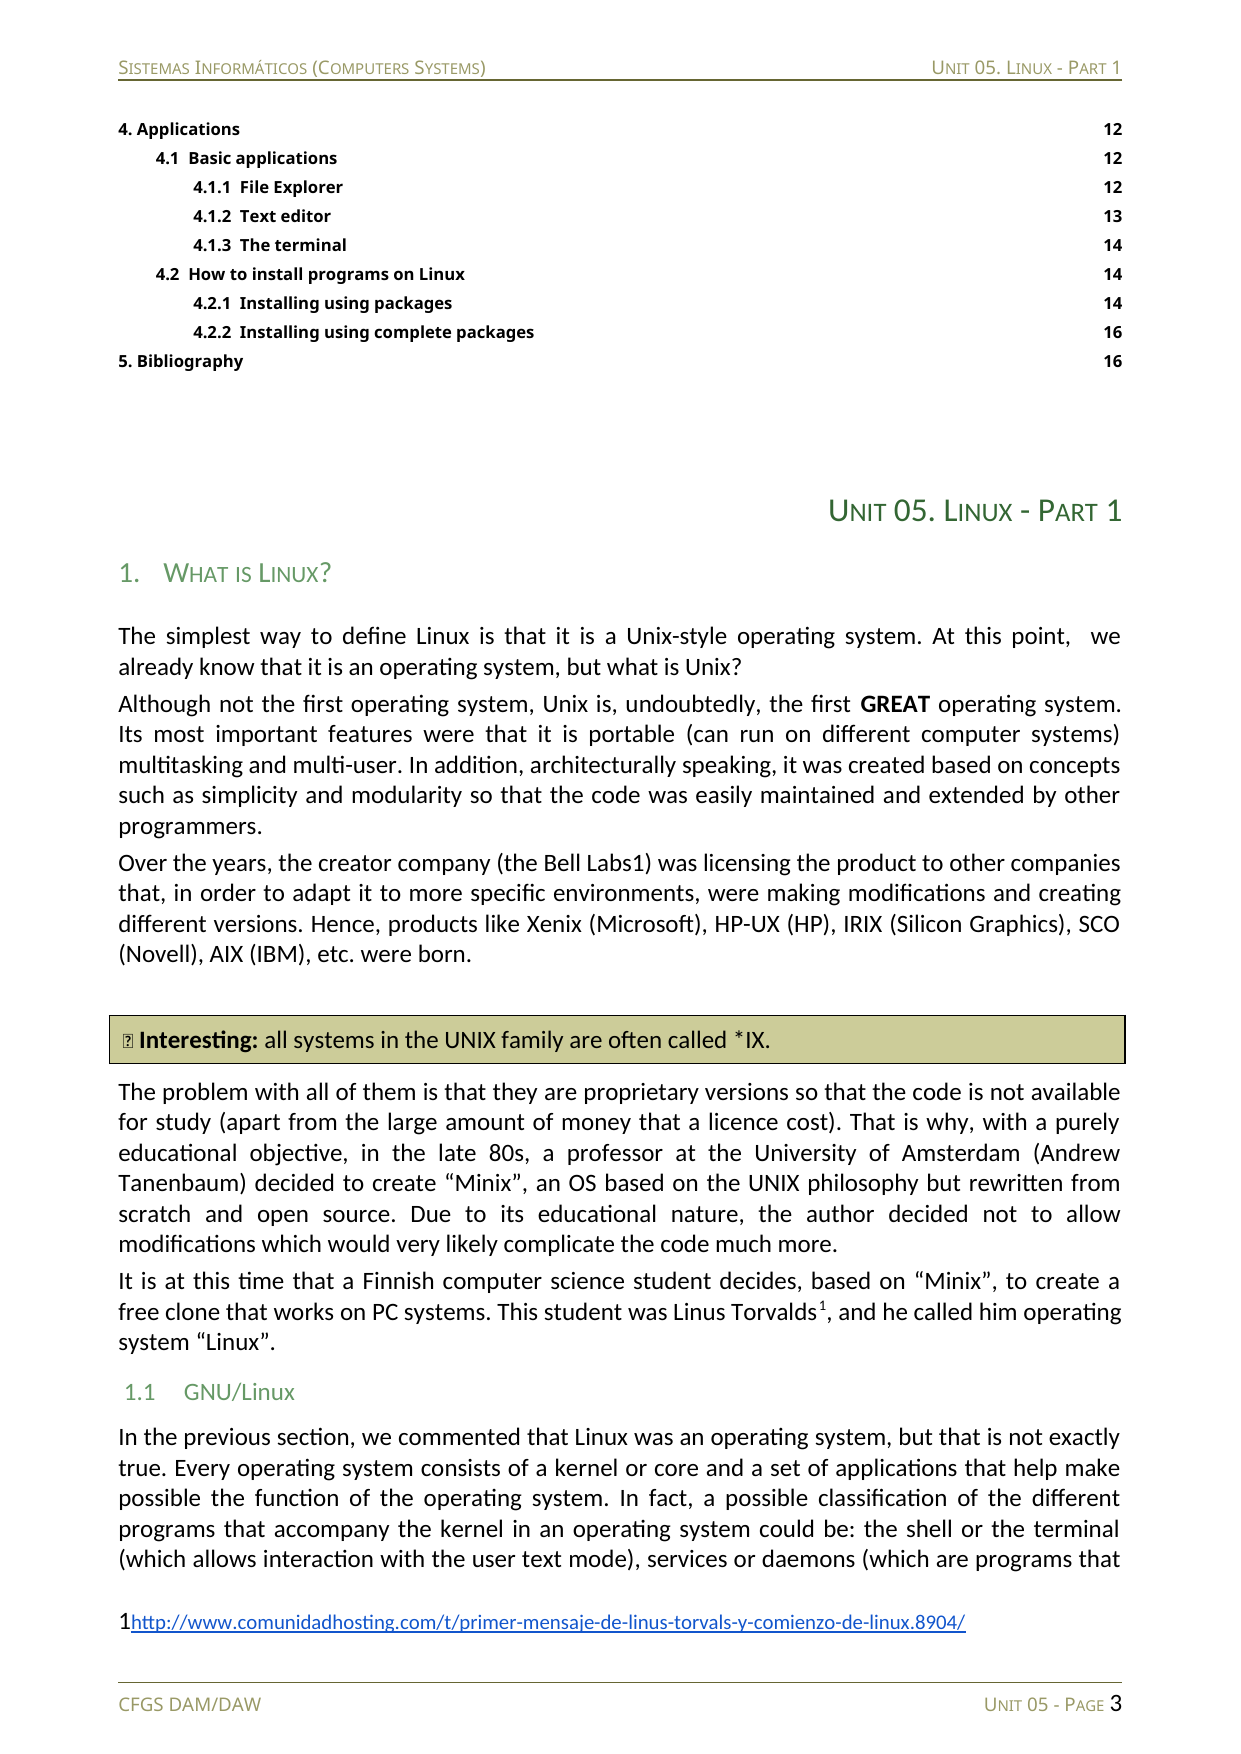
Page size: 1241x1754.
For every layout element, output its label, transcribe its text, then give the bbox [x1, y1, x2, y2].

text 4.1.2 Text editor 13 [193, 205, 1122, 228]
text 4.1.1 File Explorer 12 [193, 176, 1122, 199]
text 4.2 How to install programs on Linux 14 [156, 263, 1122, 286]
text 4.1 Basic applications 12 [156, 147, 1122, 170]
subtitle What is Linux? [118, 554, 1122, 590]
text Although not the first operating system, Unix is, undoubtedly, the first GREAT operating system. Its most important features were that it is portable (can run on different computer systems) multitasking and multi-user. In addition, architecturally speaking, it was created based on concepts such as simplicity and modularity so that the code was easily maintained and extended by other programmers. [118, 688, 1122, 840]
text Unit 05. Linux - Part 1 [118, 489, 1122, 530]
text 4.2.1 Installing using packages 14 [193, 292, 1122, 314]
text It is at this time that a Finnish computer science student decides, based on “Minix”, to create a free clone that works on PC systems. This student was Linus Torvalds, and he called him operating system “Linux”. [118, 1265, 1122, 1357]
text Over the years, the creator company (the Bell Labs1) was licensing the product to other companies that, in order to adapt it to more specific environments, were making modifications and creating different versions. Hence, products like Xenix (Microsoft), HP-UX (HP), IRIX (Silicon Graphics), SCO (Novell), AIX (IBM), etc. were born. [118, 847, 1122, 969]
text The problem with all of them is that they are proprietary versions so that the code is not available for study (apart from the large amount of money that a licence cost). That is why, with a purely educational objective, in the late 80s, a professor at the University of Amsterdam (Andrew Tanenbaum) decided to create “Minix”, an OS based on the UNIX philosophy but rewritten from scratch and open source. Due to its educational nature, the author decided not to allow modifications which would very likely complicate the code much more. [118, 1076, 1122, 1259]
text http://www.comunidadhosting.com/t/primer-mensaje-de-linus-torvals-y-comienzo-de-linux.8904/ [118, 1605, 1122, 1636]
text 4.2.2 Installing using complete packages 16 [193, 321, 1122, 343]
text 4. Applications 12 [118, 118, 1122, 141]
text In the previous section, we commented that Linux was an operating system, but that is not exactly true. Every operating system consists of a kernel or core and a set of applications that help make possible the function of the operating system. In fact, a possible classification of the different programs that accompany the kernel in an operating system could be: the shell or the terminal (which allows interaction with the user text mode), services or daemons (which are programs that [118, 1421, 1122, 1574]
text 5. Bibliography 16 [118, 350, 1122, 372]
text 💬 Interesting: all systems in the UNIX family are often called *IX. [110, 1016, 1124, 1063]
text 4.1.3 The terminal 14 [193, 234, 1122, 257]
subtitle GNU/Linux [118, 1376, 1122, 1406]
text The simplest way to define Linux is that it is a Unix-style operating system. At this point, we already know that it is an operating system, but what is Unix? [118, 620, 1122, 681]
